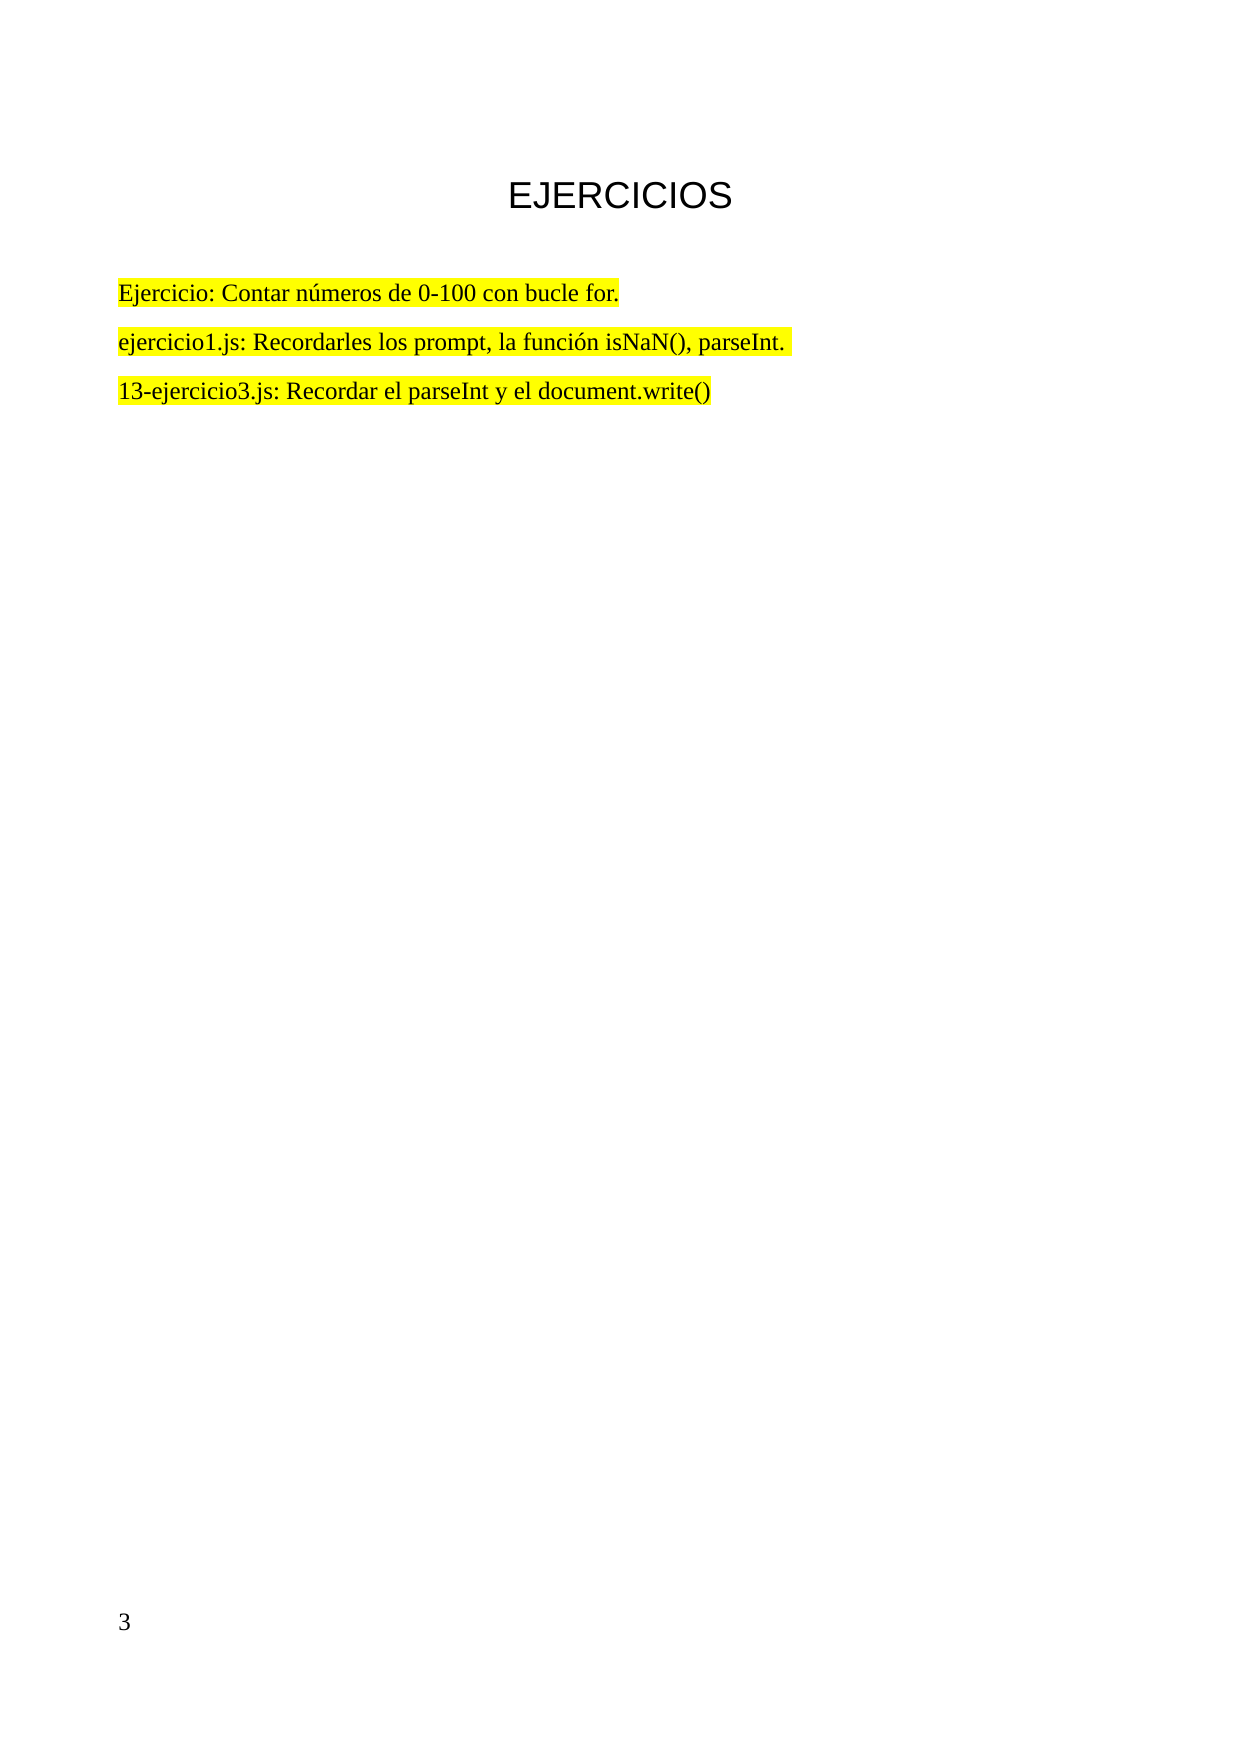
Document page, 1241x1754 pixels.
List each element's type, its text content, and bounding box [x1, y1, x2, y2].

text 13-ejercicio3.js: Recordar el parseInt y el document.write() [118, 376, 1122, 405]
text ejercicio1.js: Recordarles los prompt, la función isNaN(), parseInt. [118, 327, 1122, 356]
text Ejercicio: Contar números de 0-100 con bucle for. [118, 278, 1122, 307]
subtitle EJERCICIOS [118, 173, 1122, 217]
